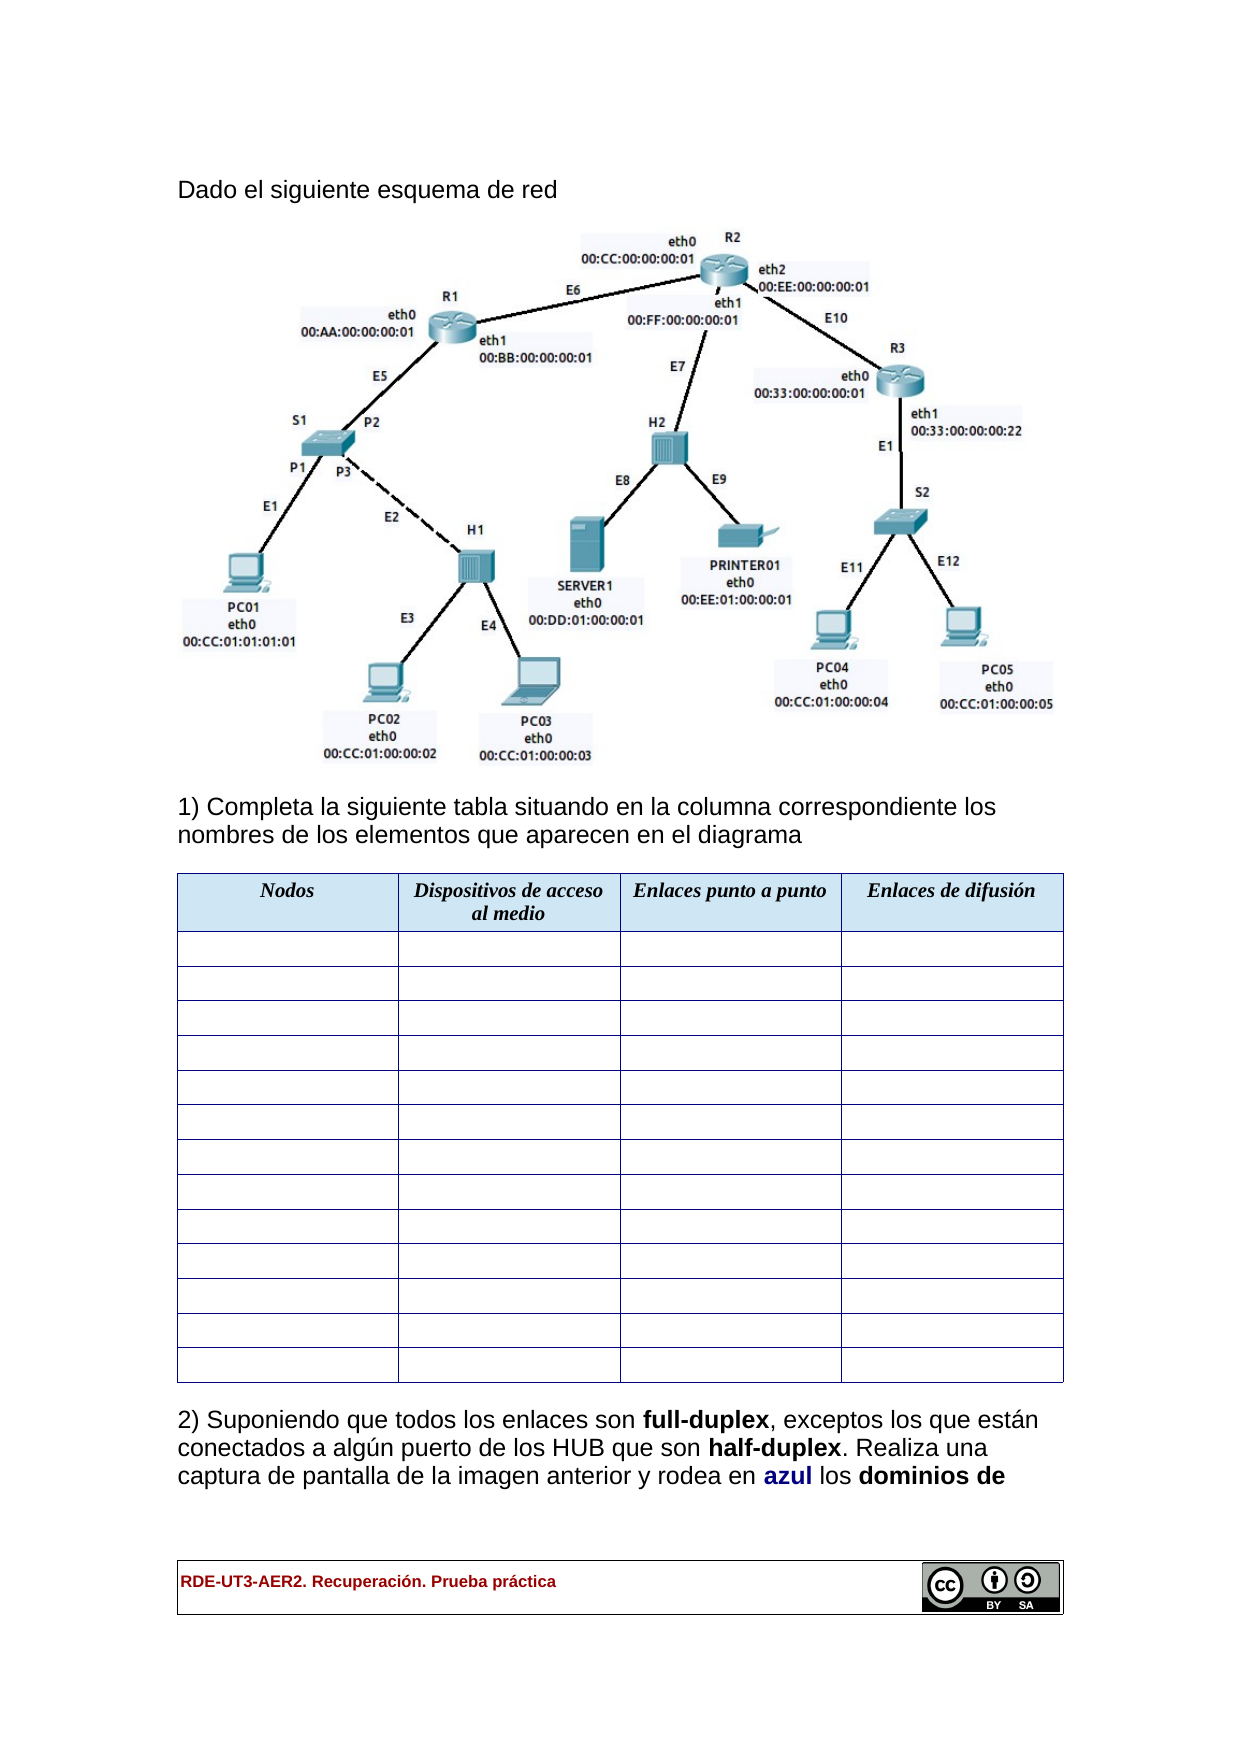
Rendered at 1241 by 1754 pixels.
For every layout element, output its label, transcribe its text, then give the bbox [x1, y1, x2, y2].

table_header Enlaces punto a punto [621, 874, 841, 931]
table_cell [621, 1105, 841, 1139]
table_cell [178, 932, 398, 966]
table_cell [178, 1036, 398, 1070]
table_cell [399, 1244, 620, 1278]
table_cell [621, 1348, 841, 1382]
table_cell [621, 1175, 841, 1208]
table_cell [621, 1314, 841, 1347]
table_cell [842, 1105, 1063, 1139]
text 2) Suponiendo que todos los enlaces son full-duplex, exceptos los que están conectados a algún puerto de los HUB que son half-duplex. Realiza una captura de pantalla de la imagen anterior y rodea en azul los dominios de [177, 1406, 1063, 1490]
table_cell [178, 1210, 398, 1243]
text 1) Completa la siguiente tabla situando en la columna correspondiente los nombres de los elementos que aparecen en el diagrama [177, 793, 1063, 849]
table_cell [842, 1175, 1063, 1208]
table_header Dispositivos de acceso al medio [399, 874, 620, 931]
picture [922, 1562, 1060, 1612]
table_cell [178, 1314, 398, 1347]
table_cell [178, 1244, 398, 1278]
table_cell [399, 967, 620, 1000]
table_cell [178, 1279, 398, 1312]
table_cell [399, 1036, 620, 1070]
table_cell [399, 1279, 620, 1312]
table_cell [842, 932, 1063, 966]
table_cell [621, 1071, 841, 1104]
table_cell [178, 1348, 398, 1382]
table_cell [399, 932, 620, 966]
table_cell [399, 1348, 620, 1382]
table_cell [842, 1314, 1063, 1347]
table_cell [399, 1175, 620, 1208]
table_cell [399, 1140, 620, 1174]
table_cell [178, 1071, 398, 1104]
table_cell [621, 967, 841, 1000]
table_cell [621, 1210, 841, 1243]
text Dado el siguiente esquema de red [177, 176, 1063, 203]
table_cell [399, 1210, 620, 1243]
table_cell [178, 1140, 398, 1174]
table_cell [842, 967, 1063, 1000]
table_cell [399, 1071, 620, 1104]
table_cell [621, 1036, 841, 1070]
table_cell [842, 1210, 1063, 1243]
table_cell [399, 1105, 620, 1139]
table_cell [842, 1140, 1063, 1174]
table_cell [842, 1071, 1063, 1104]
picture [177, 227, 1063, 769]
table_cell [399, 1001, 620, 1035]
table_cell [621, 1279, 841, 1312]
table_cell [399, 1314, 620, 1347]
table_header Enlaces de difusión [842, 874, 1063, 931]
table_cell [178, 1105, 398, 1139]
table_cell [621, 1001, 841, 1035]
table_cell [842, 1244, 1063, 1278]
table_cell [178, 1175, 398, 1208]
table_cell [842, 1036, 1063, 1070]
table_cell [621, 1140, 841, 1174]
table_cell [178, 967, 398, 1000]
table_cell [621, 1244, 841, 1278]
table_header Nodos [178, 874, 398, 931]
table_cell [842, 1279, 1063, 1312]
table_cell [621, 932, 841, 966]
table_cell [842, 1348, 1063, 1382]
table_cell [842, 1001, 1063, 1035]
table_cell [178, 1001, 398, 1035]
